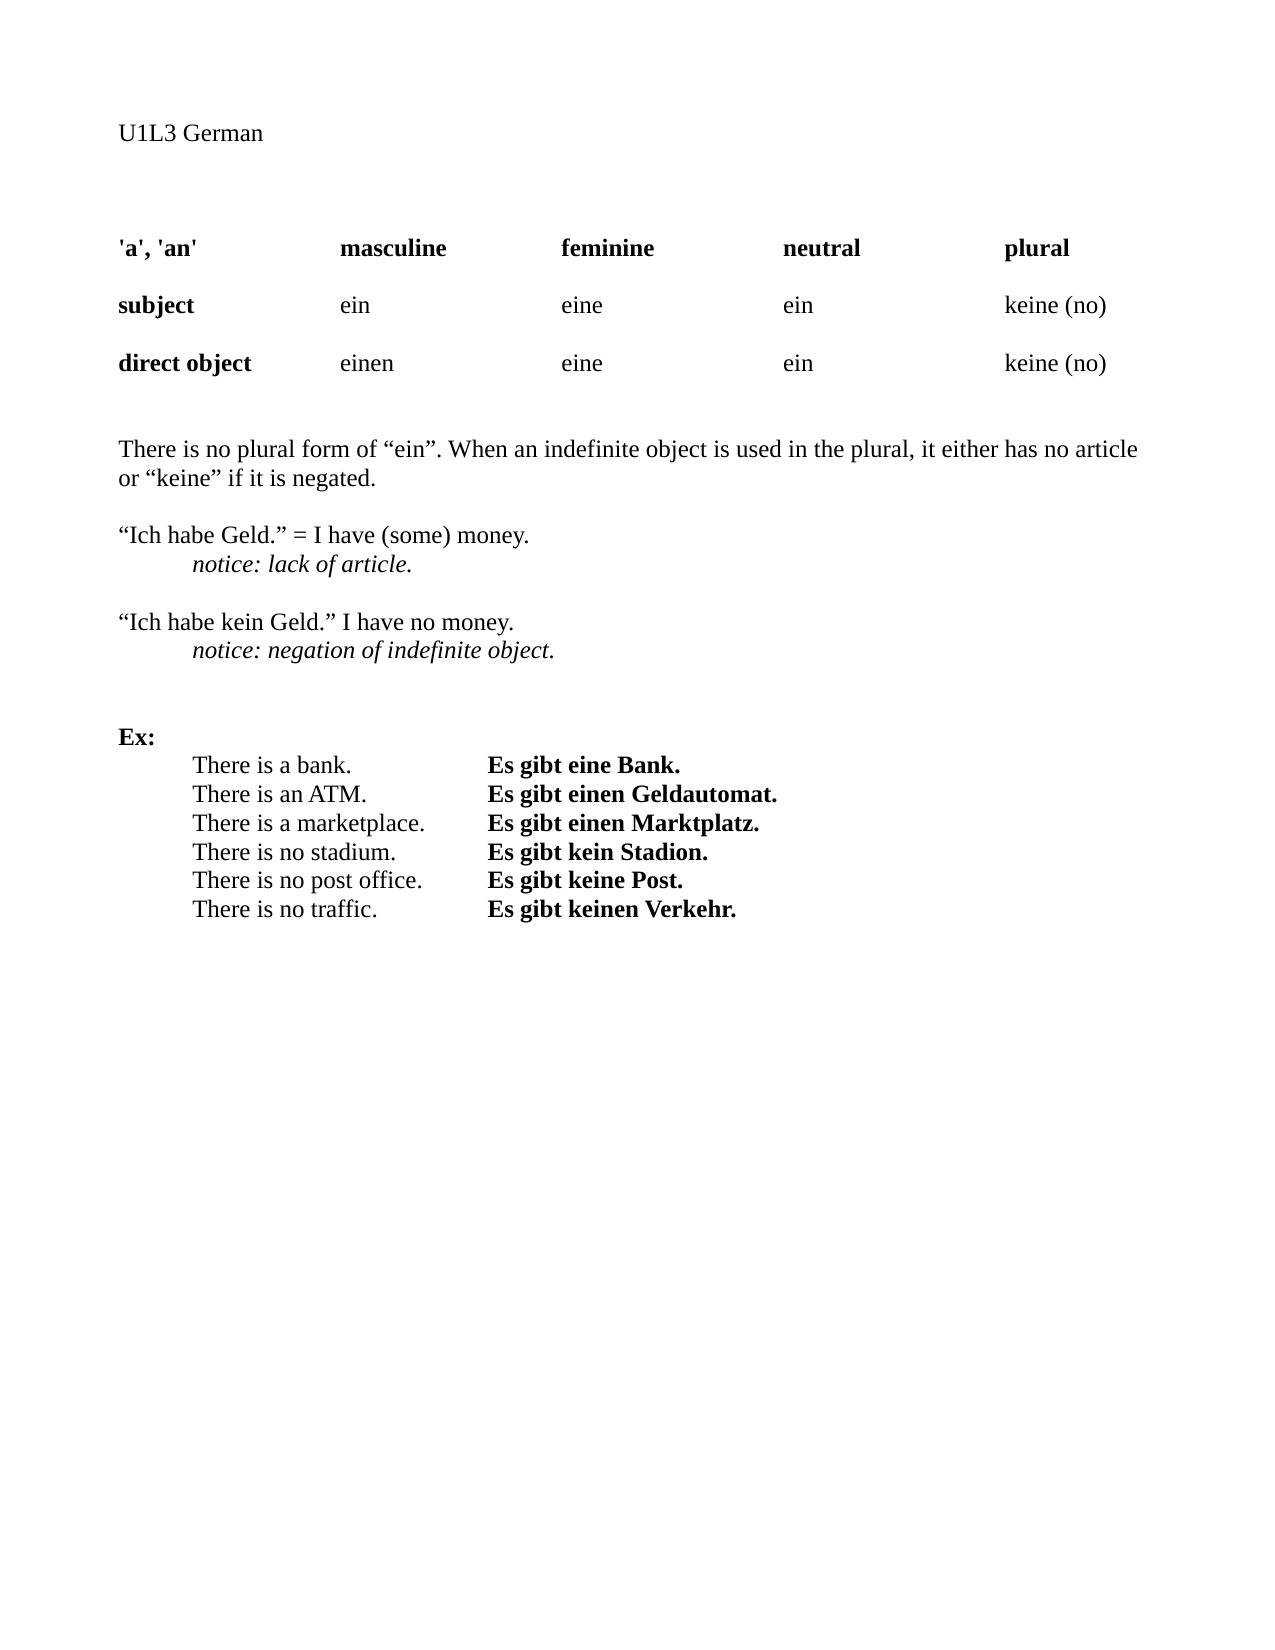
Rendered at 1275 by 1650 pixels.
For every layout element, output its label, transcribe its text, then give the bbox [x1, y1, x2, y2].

text There is a bank. Es gibt eine Bank. [118, 751, 1157, 779]
text “Ich habe kein Geld.” I have no money. [118, 607, 1157, 636]
text There is a marketplace. Es gibt einen Marktplatz. [118, 808, 1157, 837]
text direct object einen eine ein keine (no) [118, 348, 1157, 377]
text There is no plural form of “ein”. When an indefinite object is used in the plural, it either has no article or “keine” if it is negated. [118, 434, 1157, 492]
text U1L3 German [118, 118, 1157, 147]
text There is no stadium. Es gibt kein Stadion. [118, 837, 1157, 866]
text “Ich habe Geld.” = I have (some) money. [118, 521, 1157, 549]
text There is an ATM. Es gibt einen Geldautomat. [118, 779, 1157, 808]
text There is no post office. Es gibt keine Post. [118, 866, 1157, 894]
text notice: negation of indefinite object. [118, 636, 1157, 664]
text 'a', 'an' masculine feminine neutral plural [118, 233, 1157, 262]
text Ex: [118, 722, 1157, 751]
text notice: lack of article. [118, 549, 1157, 578]
text There is no traffic. Es gibt keinen Verkehr. [118, 894, 1157, 923]
text subject ein eine ein keine (no) [118, 291, 1157, 319]
